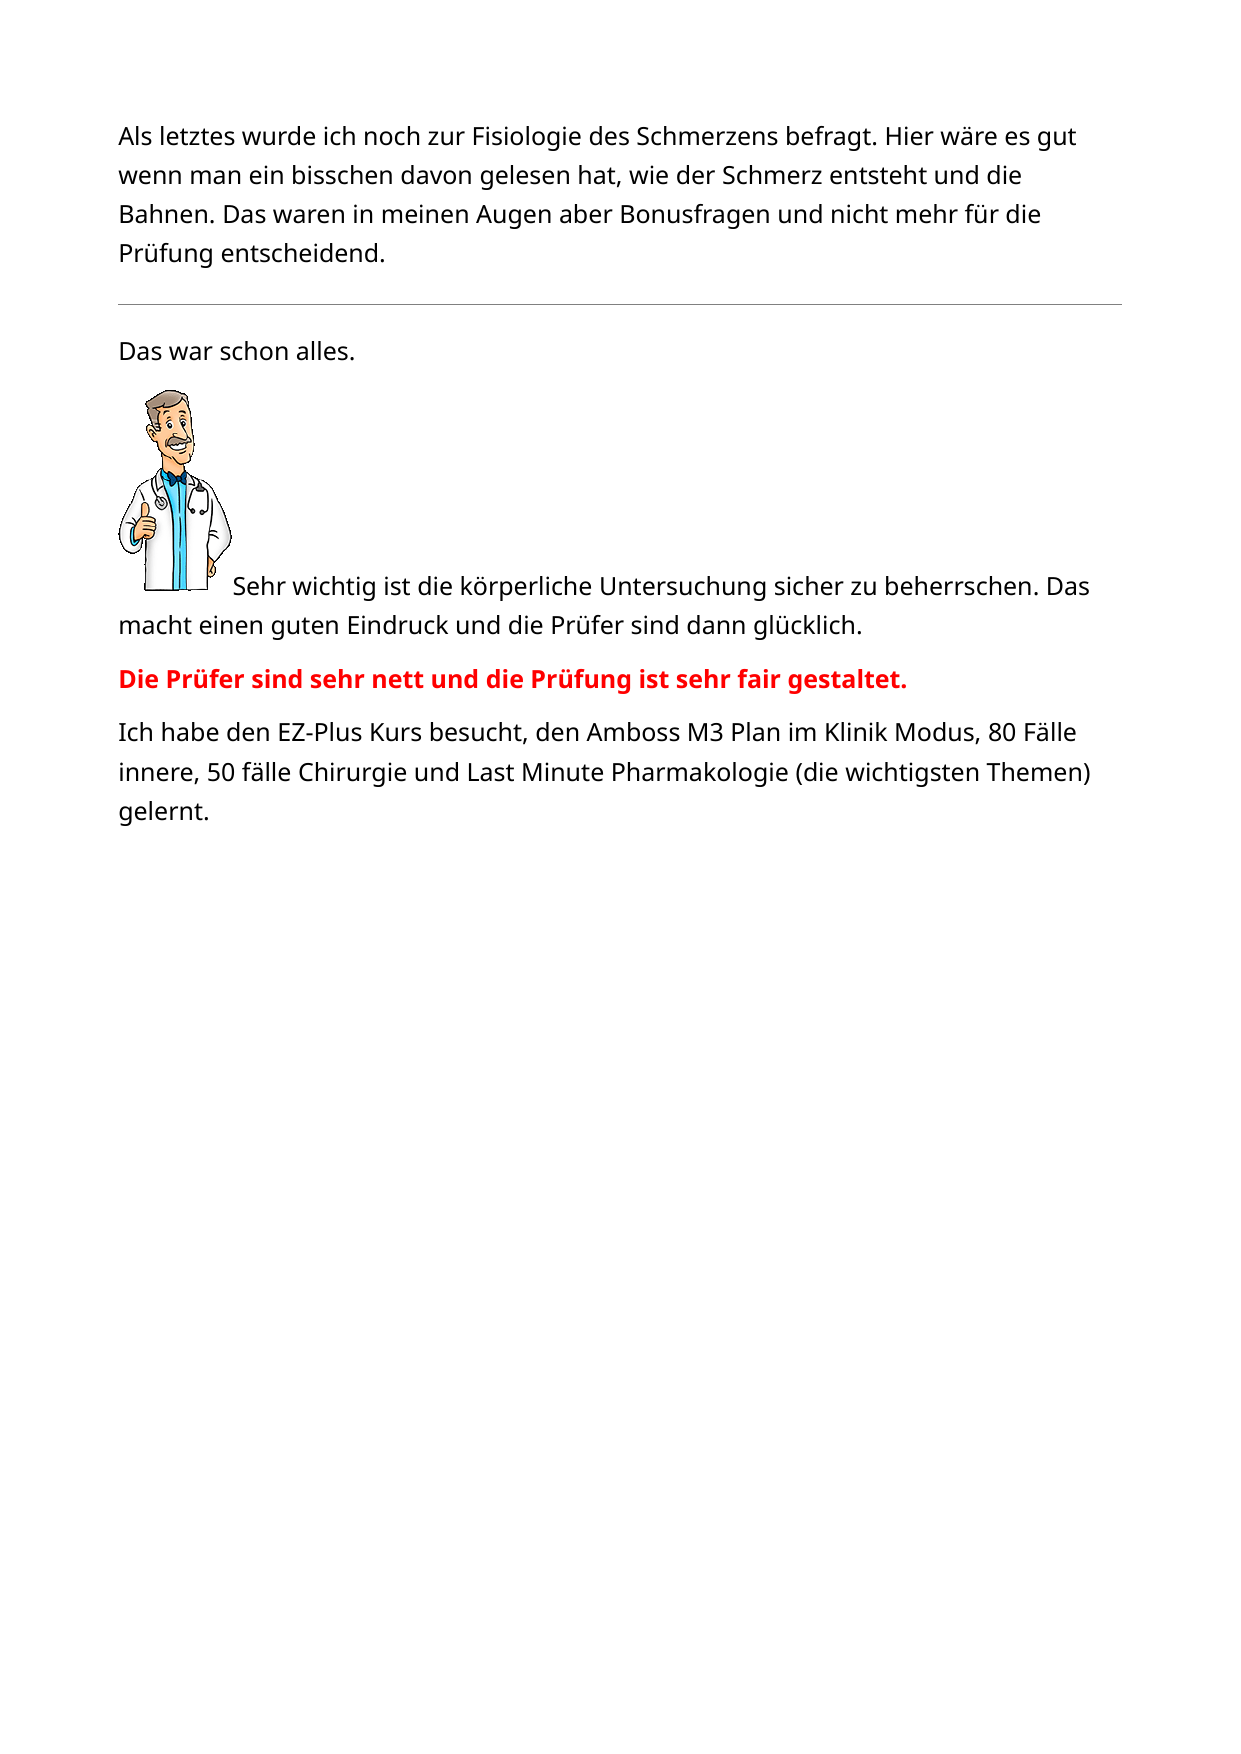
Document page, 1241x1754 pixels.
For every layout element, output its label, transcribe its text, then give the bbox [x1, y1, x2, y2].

picture [118, 387, 233, 596]
text Als letztes wurde ich noch zur Fisiologie des Schmerzens befragt. Hier wäre es gut wenn man ein bisschen davon gelesen hat, wie der Schmerz entsteht und die Bahnen. Das waren in meinen Augen aber Bonusfragen und nicht mehr für die Prüfung entscheidend. [118, 118, 1122, 270]
text Das war schon alles. [118, 334, 1122, 368]
text Sehr wichtig ist die körperliche Untersuchung sicher zu beherrschen. Das macht einen guten Eindruck und die Prüfer sind dann glücklich. [118, 387, 1122, 642]
text Ich habe den EZ-Plus Kurs besucht, den Amboss M3 Plan im Klinik Modus, 80 Fälle innere, 50 fälle Chirurgie und Last Minute Pharmakologie (die wichtigsten Themen) gelernt. [118, 715, 1122, 827]
text Die Prüfer sind sehr nett und die Prüfung ist sehr fair gestaltet. [118, 661, 1122, 695]
